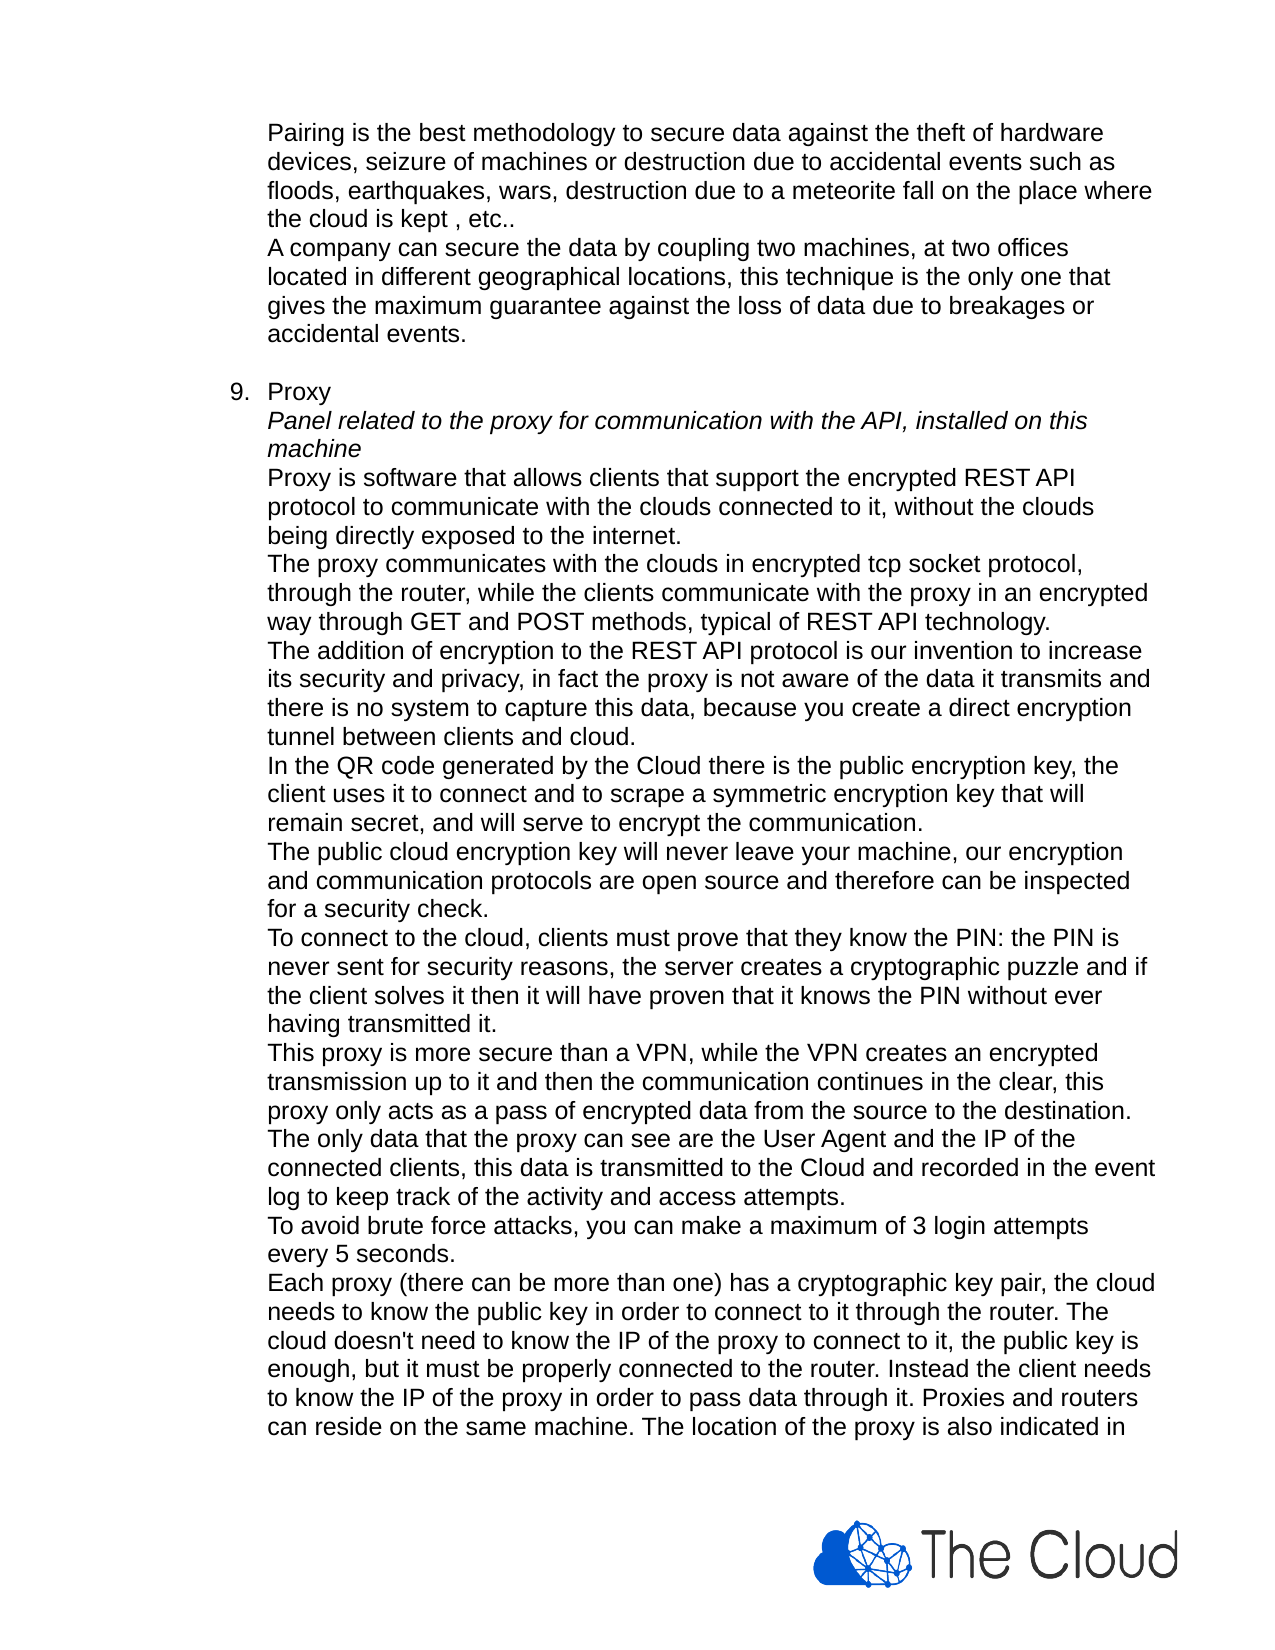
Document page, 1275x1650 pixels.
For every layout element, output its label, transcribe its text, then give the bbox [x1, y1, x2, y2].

list A company can secure the data by coupling two machines, at two offices located in different geographical locations, this technique is the only one that gives the maximum guarantee against the loss of data due to breakages or accidental events. [229, 233, 1157, 348]
list Panel related to the proxy for communication with the API, installed on this machine [229, 406, 1157, 463]
list Proxy is software that allows clients that support the encrypted REST API protocol to communicate with the clouds connected to it, without the clouds being directly exposed to the internet. The proxy communicates with the clouds in encrypted tcp socket protocol, through the router, while the clients communicate with the proxy in an encrypted way through GET and POST methods, typical of REST API technology. The addition of encryption to the REST API protocol is our invention to increase its security and privacy, in fact the proxy is not aware of the data it transmits and there is no system to capture this data, because you create a direct encryption tunnel between clients and cloud. In the QR code generated by the Cloud there is the public encryption key, the client uses it to connect and to scrape a symmetric encryption key that will remain secret, and will serve to encrypt the communication. The public cloud encryption key will never leave your machine, our encryption and communication protocols are open source and therefore can be inspected for a security check. To connect to the cloud, clients must prove that they know the PIN: the PIN is never sent for security reasons, the server creates a cryptographic puzzle and if the client solves it then it will have proven that it knows the PIN without ever having transmitted it. This proxy is more secure than a VPN, while the VPN creates an encrypted transmission up to it and then the communication continues in the clear, this proxy only acts as a pass of encrypted data from the source to the destination. The only data that the proxy can see are the User Agent and the IP of the connected clients, this data is transmitted to the Cloud and recorded in the event log to keep track of the activity and access attempts. To avoid brute force attacks, you can make a maximum of 3 login attempts every 5 seconds. Each proxy (there can be more than one) has a cryptographic key pair, the cloud needs to know the public key in order to connect to it through the router. The cloud doesn't need to know the IP of the proxy to connect to it, the public key is enough, but it must be properly connected to the router. Instead the client needs to know the IP of the proxy in order to pass data through it. Proxies and routers can reside on the same machine. The location of the proxy is also indicated in [229, 463, 1157, 1441]
picture [813, 1520, 1178, 1588]
list Proxy [229, 377, 1157, 406]
list Pairing is the best methodology to secure data against the theft of hardware devices, seizure of machines or destruction due to accidental events such as floods, earthquakes, wars, destruction due to a meteorite fall on the place where the cloud is kept , etc.. [229, 118, 1157, 233]
